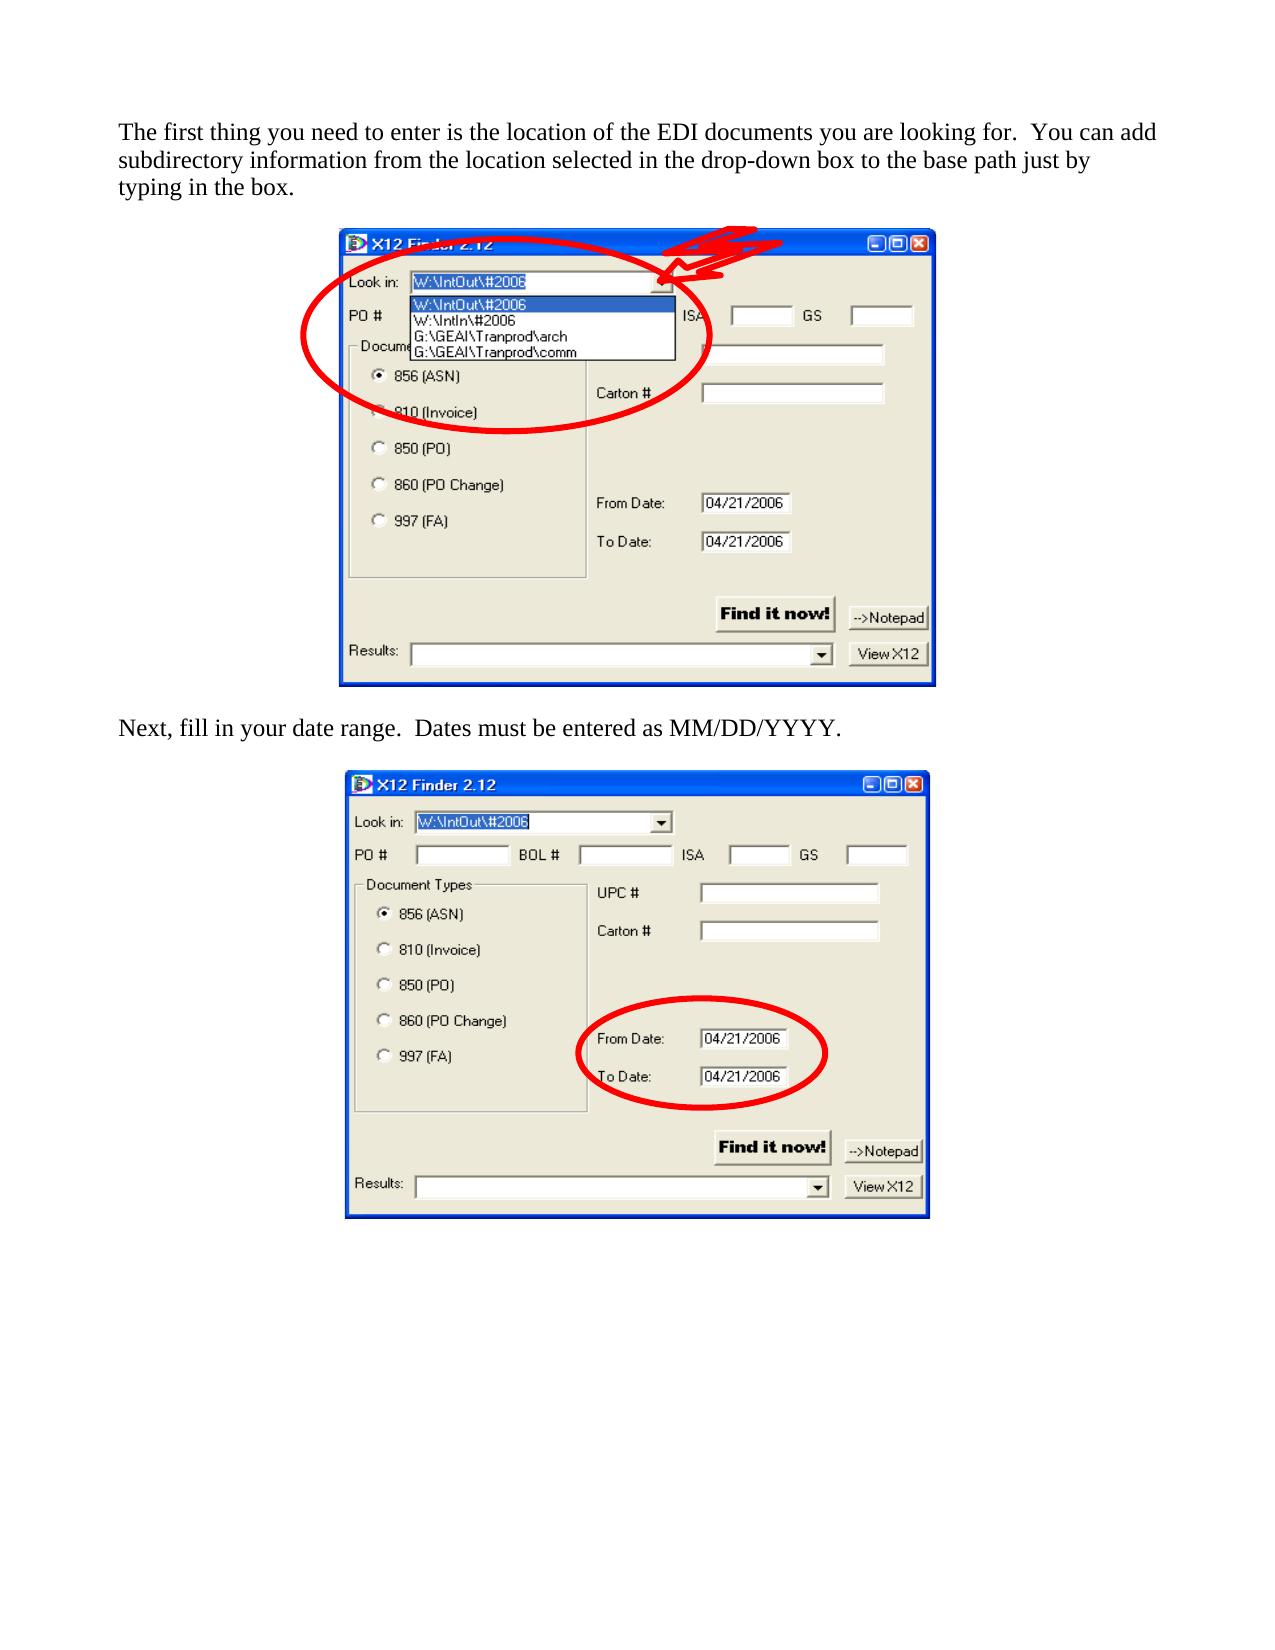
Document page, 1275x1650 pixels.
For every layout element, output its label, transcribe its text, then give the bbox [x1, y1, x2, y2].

text Next, fill in your date range. Dates must be entered as MM/DD/YYYY. [118, 714, 1157, 742]
picture [688, 245, 698, 249]
picture [344, 770, 931, 1219]
picture [338, 243, 706, 428]
picture [719, 232, 733, 237]
text The first thing you need to enter is the location of the EDI documents you are looking for. You can add subdirectory information from the location selected in the drop-down box to the base path just by typing in the box. [118, 118, 1157, 201]
picture [338, 228, 937, 687]
picture [671, 266, 696, 276]
picture [338, 228, 719, 277]
